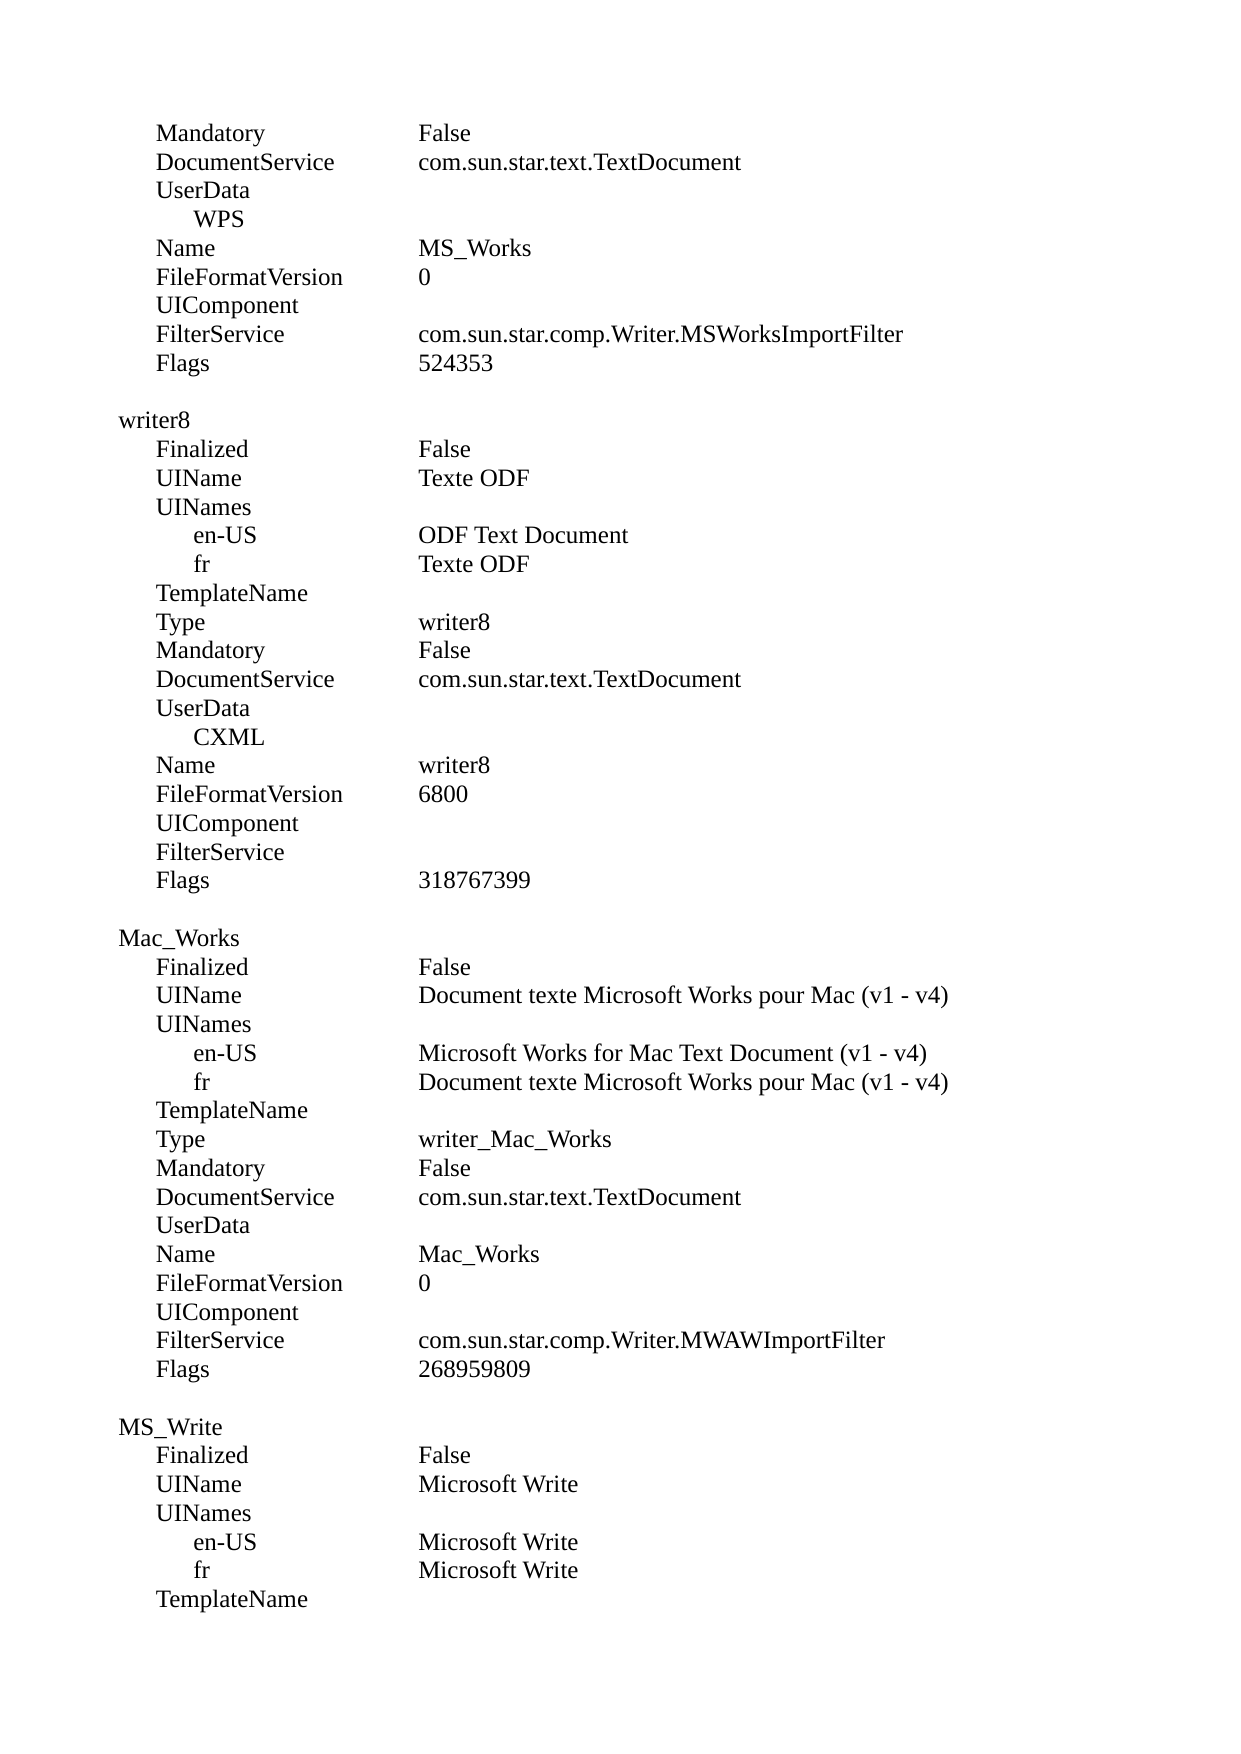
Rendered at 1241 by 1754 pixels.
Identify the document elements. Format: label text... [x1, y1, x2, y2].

text writer8 Finalized False UIName Texte ODF UINames en-US ODF Text Document fr Texte ODF TemplateName Type writer8 Mandatory False DocumentService com.sun.star.text.TextDocument UserData CXML Name writer8 FileFormatVersion 6800 UIComponent FilterService Flags 318767399 [118, 406, 1122, 894]
text Mandatory False DocumentService com.sun.star.text.TextDocument UserData WPS Name MS_Works FileFormatVersion 0 UIComponent FilterService com.sun.star.comp.Writer.MSWorksImportFilter Flags 524353 [118, 118, 1122, 377]
text MS_Write Finalized False UIName Microsoft Write UINames en-US Microsoft Write fr Microsoft Write TemplateName [118, 1412, 1122, 1613]
text Mac_Works Finalized False UIName Document texte Microsoft Works pour Mac (v1 - v4) UINames en-US Microsoft Works for Mac Text Document (v1 - v4) fr Document texte Microsoft Works pour Mac (v1 - v4) TemplateName Type writer_Mac_Works Mandatory False DocumentService com.sun.star.text.TextDocument UserData Name Mac_Works FileFormatVersion 0 UIComponent FilterService com.sun.star.comp.Writer.MWAWImportFilter Flags 268959809 [118, 923, 1122, 1383]
